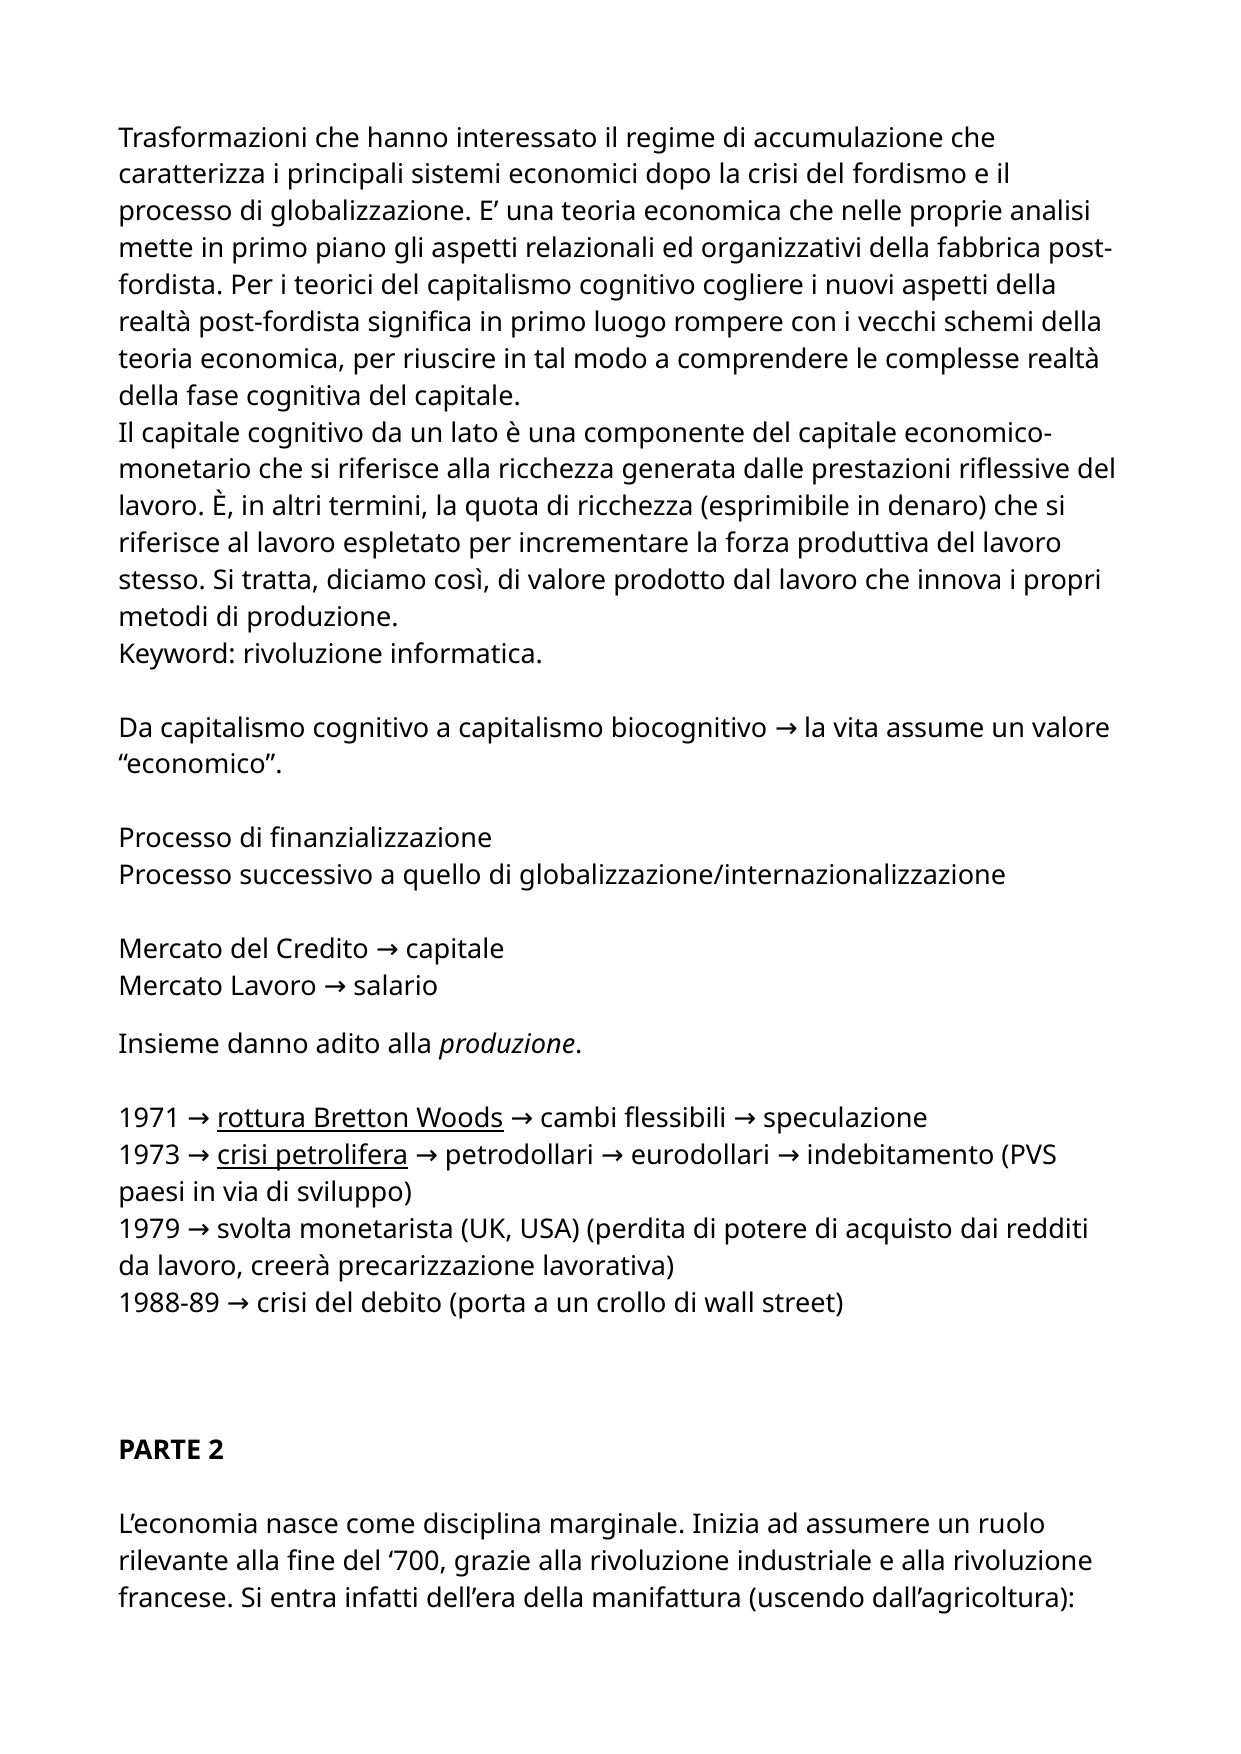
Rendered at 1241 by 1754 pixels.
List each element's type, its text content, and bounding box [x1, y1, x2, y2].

text Insieme danno adito alla produzione. [118, 1025, 1122, 1062]
text Mercato Lavoro → salario [118, 966, 1122, 1003]
text Keyword: rivoluzione informatica. [118, 634, 1122, 671]
text Mercato del Credito → capitale [118, 929, 1122, 966]
text Processo successivo a quello di globalizzazione/internazionalizzazione [118, 856, 1122, 892]
text 1979 → svolta monetarista (UK, USA) (perdita di potere di acquisto dai redditi da lavoro, creerà precarizzazione lavorativa) [118, 1209, 1122, 1283]
text Trasformazioni che hanno interessato il regime di accumulazione che caratterizza i principali sistemi economici dopo la crisi del fordismo e il processo di globalizzazione. E’ una teoria economica che nelle proprie analisi mette in primo piano gli aspetti relazionali ed organizzativi della fabbrica post-fordista. Per i teorici del capitalismo cognitivo cogliere i nuovi aspetti della realtà post-fordista significa in primo luogo rompere con i vecchi schemi della teoria economica, per riuscire in tal modo a comprendere le complesse realtà della fase cognitiva del capitale. [118, 118, 1122, 413]
text 1973 → crisi petrolifera → petrodollari → eurodollari → indebitamento (PVS paesi in via di sviluppo) [118, 1136, 1122, 1209]
text Processo di finanzializzazione [118, 819, 1122, 856]
text 1971 → rottura Bretton Woods → cambi flessibili → speculazione [118, 1099, 1122, 1136]
text PARTE 2 [118, 1431, 1122, 1467]
text Il capitale cognitivo da un lato è una componente del capitale economico-monetario che si riferisce alla ricchezza generata dalle prestazioni riflessive del lavoro. È, in altri termini, la quota di ricchezza (esprimibile in denaro) che si riferisce al lavoro espletato per incrementare la forza produttiva del lavoro stesso. Si tratta, diciamo così, di valore prodotto dal lavoro che innova i propri metodi di produzione. [118, 413, 1122, 634]
text Da capitalismo cognitivo a capitalismo biocognitivo → la vita assume un valore “economico”. [118, 708, 1122, 782]
text L’economia nasce come disciplina marginale. Inizia ad assumere un ruolo rilevante alla fine del ‘700, grazie alla rivoluzione industriale e alla rivoluzione francese. Si entra infatti dell’era della manifattura (uscendo dall’agricoltura): [118, 1504, 1122, 1615]
text 1988-89 → crisi del debito (porta a un crollo di wall street) [118, 1283, 1122, 1320]
